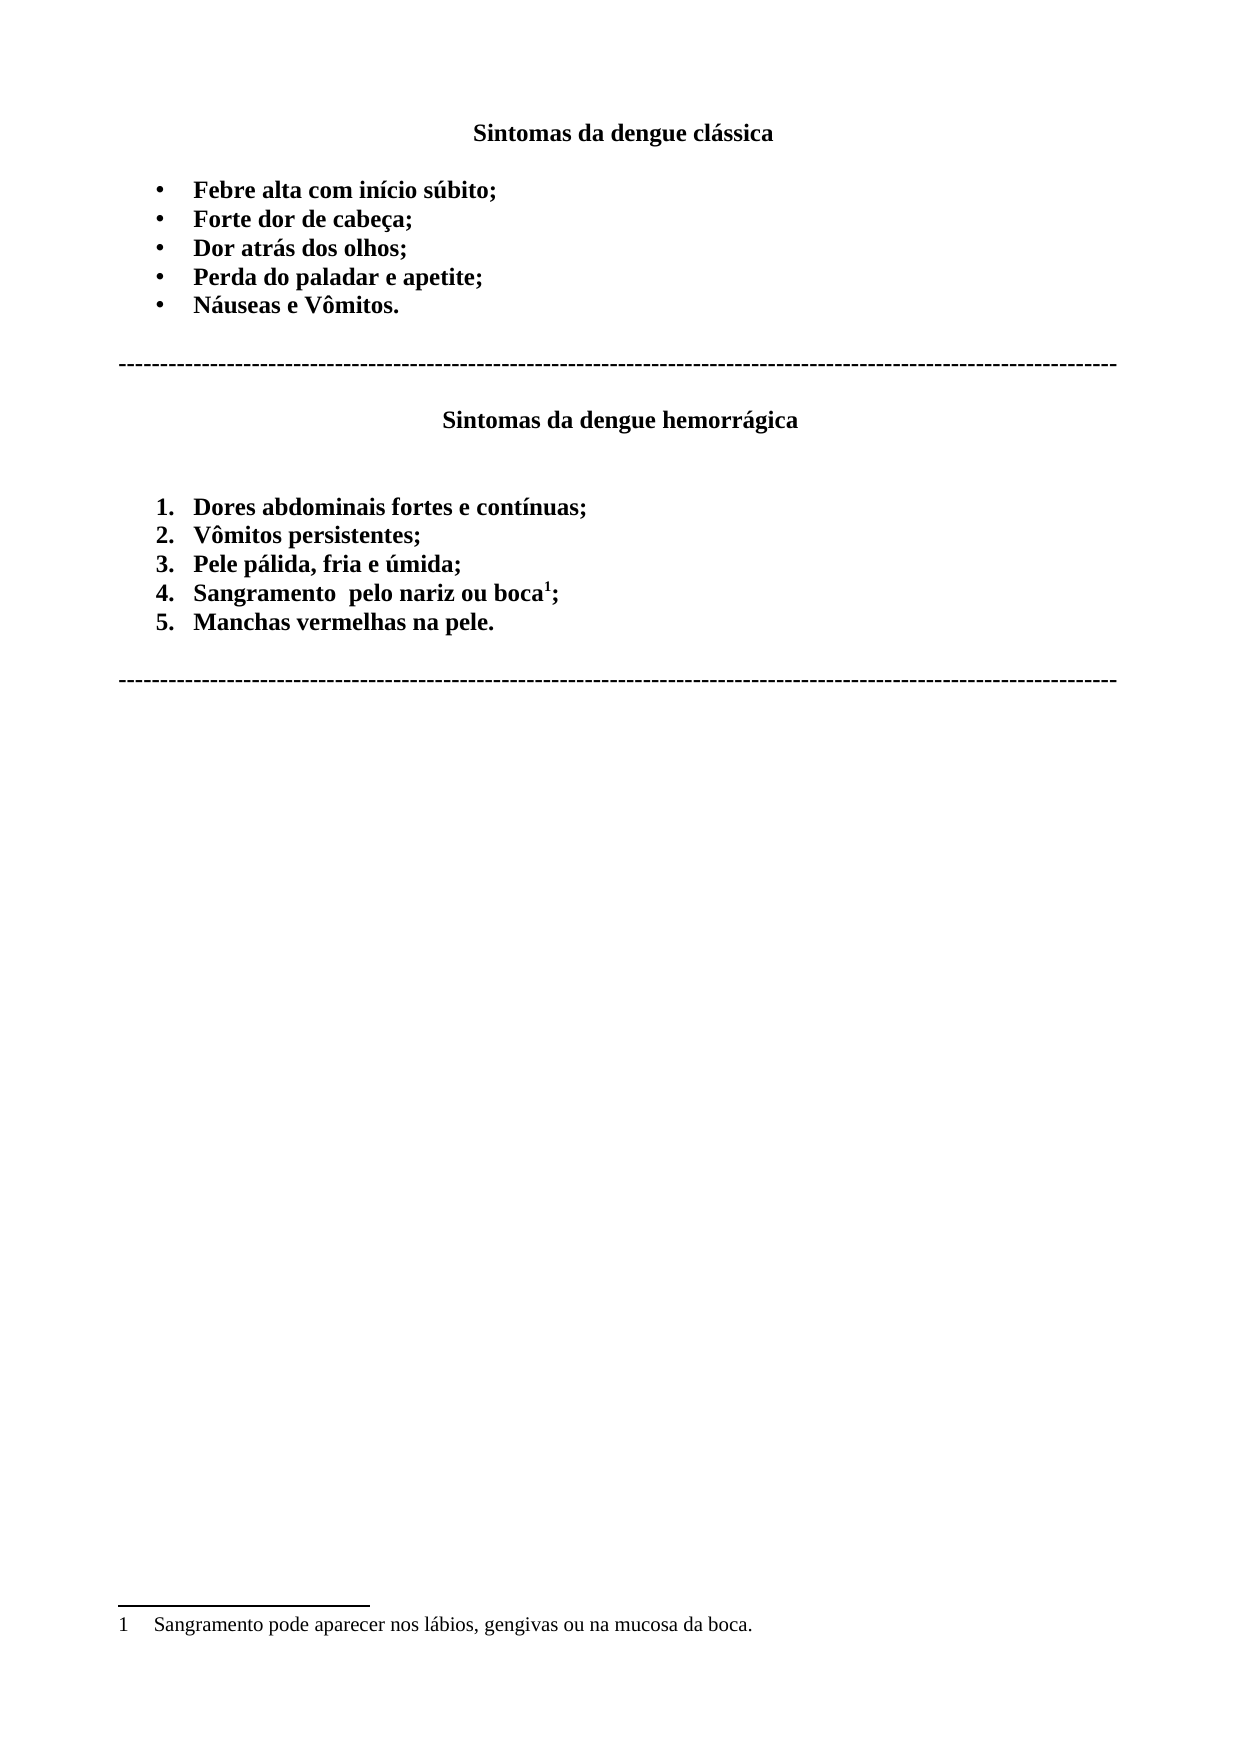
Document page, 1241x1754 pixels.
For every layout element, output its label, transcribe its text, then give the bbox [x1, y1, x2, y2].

text ------------------------------------------------------------------------------------------------------------------------ [118, 348, 1122, 377]
text Sintomas da dengue clássica [118, 118, 1122, 147]
list Perda do paladar e apetite; [156, 262, 1122, 291]
list Dor atrás dos olhos; [156, 233, 1122, 262]
list Pele pálida, fria e úmida; [156, 549, 1122, 578]
list Febre alta com início súbito; [156, 176, 1122, 204]
list Sangramento pode aparecer nos lábios, gengivas ou na mucosa da boca. [118, 1612, 1122, 1636]
list Dores abdominais fortes e contínuas; [156, 492, 1122, 521]
list Sangramento pelo nariz ou boca; [156, 578, 1122, 607]
list Manchas vermelhas na pele. [156, 607, 1122, 636]
text ------------------------------------------------------------------------------------------------------------------------ [118, 664, 1122, 693]
list Vômitos persistentes; [156, 521, 1122, 549]
text Sintomas da dengue hemorrágica [118, 406, 1122, 434]
list Náuseas e Vômitos. [156, 291, 1122, 319]
list Forte dor de cabeça; [156, 204, 1122, 233]
